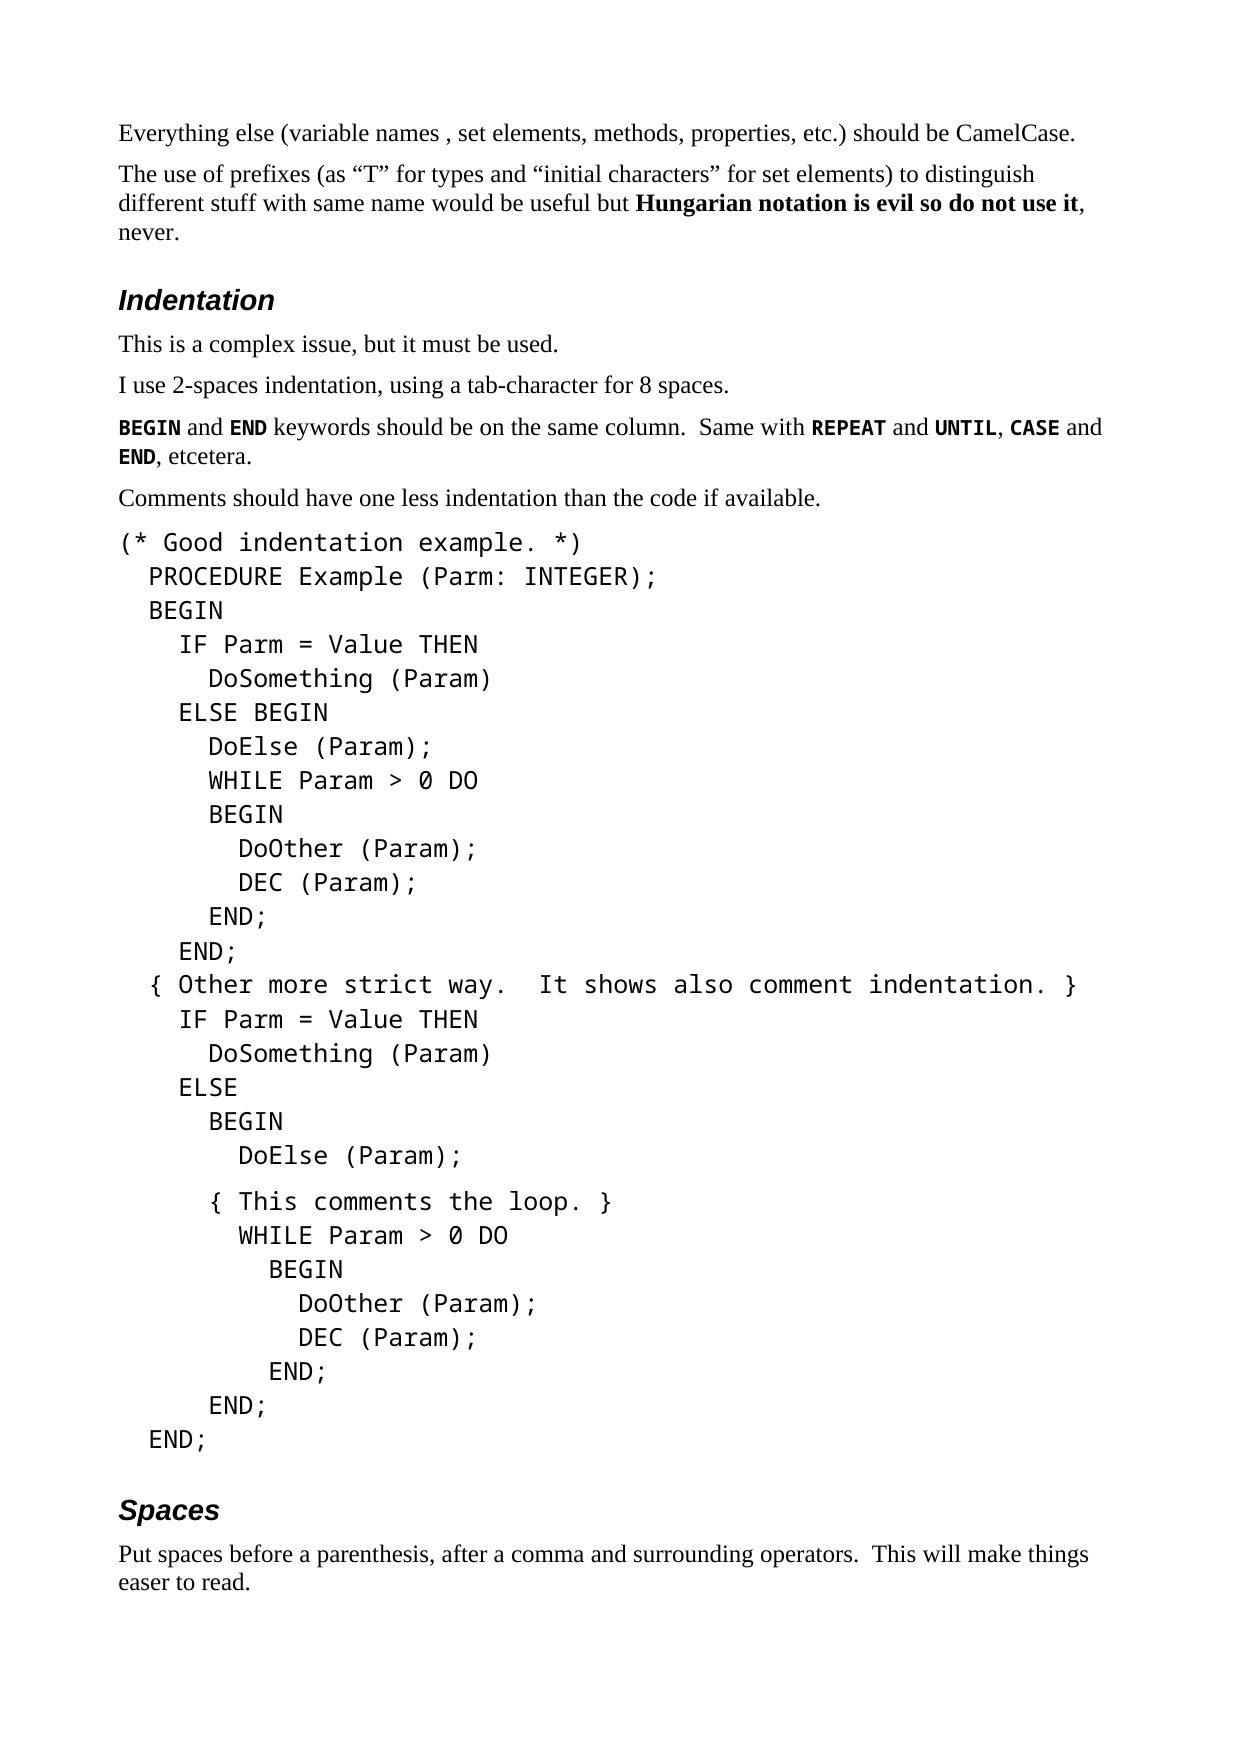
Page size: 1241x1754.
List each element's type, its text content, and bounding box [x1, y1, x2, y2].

text The use of prefixes (as “T” for types and “initial characters” for set elements) to distinguish different stuff with same name would be useful but Hungarian notation is evil so do not use it, never. [118, 159, 1122, 246]
text (* Good indentation example. *) PROCEDURE Example (Parm: INTEGER); BEGIN IF Parm = Value THEN DoSomething (Param) ELSE BEGIN DoElse (Param); WHILE Param > 0 DO BEGIN DoOther (Param); DEC (Param); END; END; { Other more strict way. It shows also comment indentation. } IF Parm = Value THEN DoSomething (Param) ELSE BEGIN DoElse (Param); [118, 524, 1122, 1172]
text Comments should have one less indentation than the code if available. [118, 483, 1122, 512]
text I use 2-spaces indentation, using a tab-character for 8 spaces. [118, 370, 1122, 399]
text BEGIN and END keywords should be on the same column. Same with REPEAT and UNTIL, CASE and END, etcetera. [118, 412, 1122, 471]
text Put spaces before a parenthesis, after a comma and surrounding operators. This will make things easer to read. [118, 1539, 1122, 1596]
subtitle Indentation [118, 283, 1122, 317]
text { This comments the loop. } WHILE Param > 0 DO BEGIN DoOther (Param); DEC (Param); END; END; END; [118, 1183, 1122, 1456]
text Everything else (variable names , set elements, methods, properties, etc.) should be CamelCase. [118, 118, 1122, 147]
subtitle Spaces [118, 1493, 1122, 1526]
text This is a complex issue, but it must be used. [118, 329, 1122, 358]
